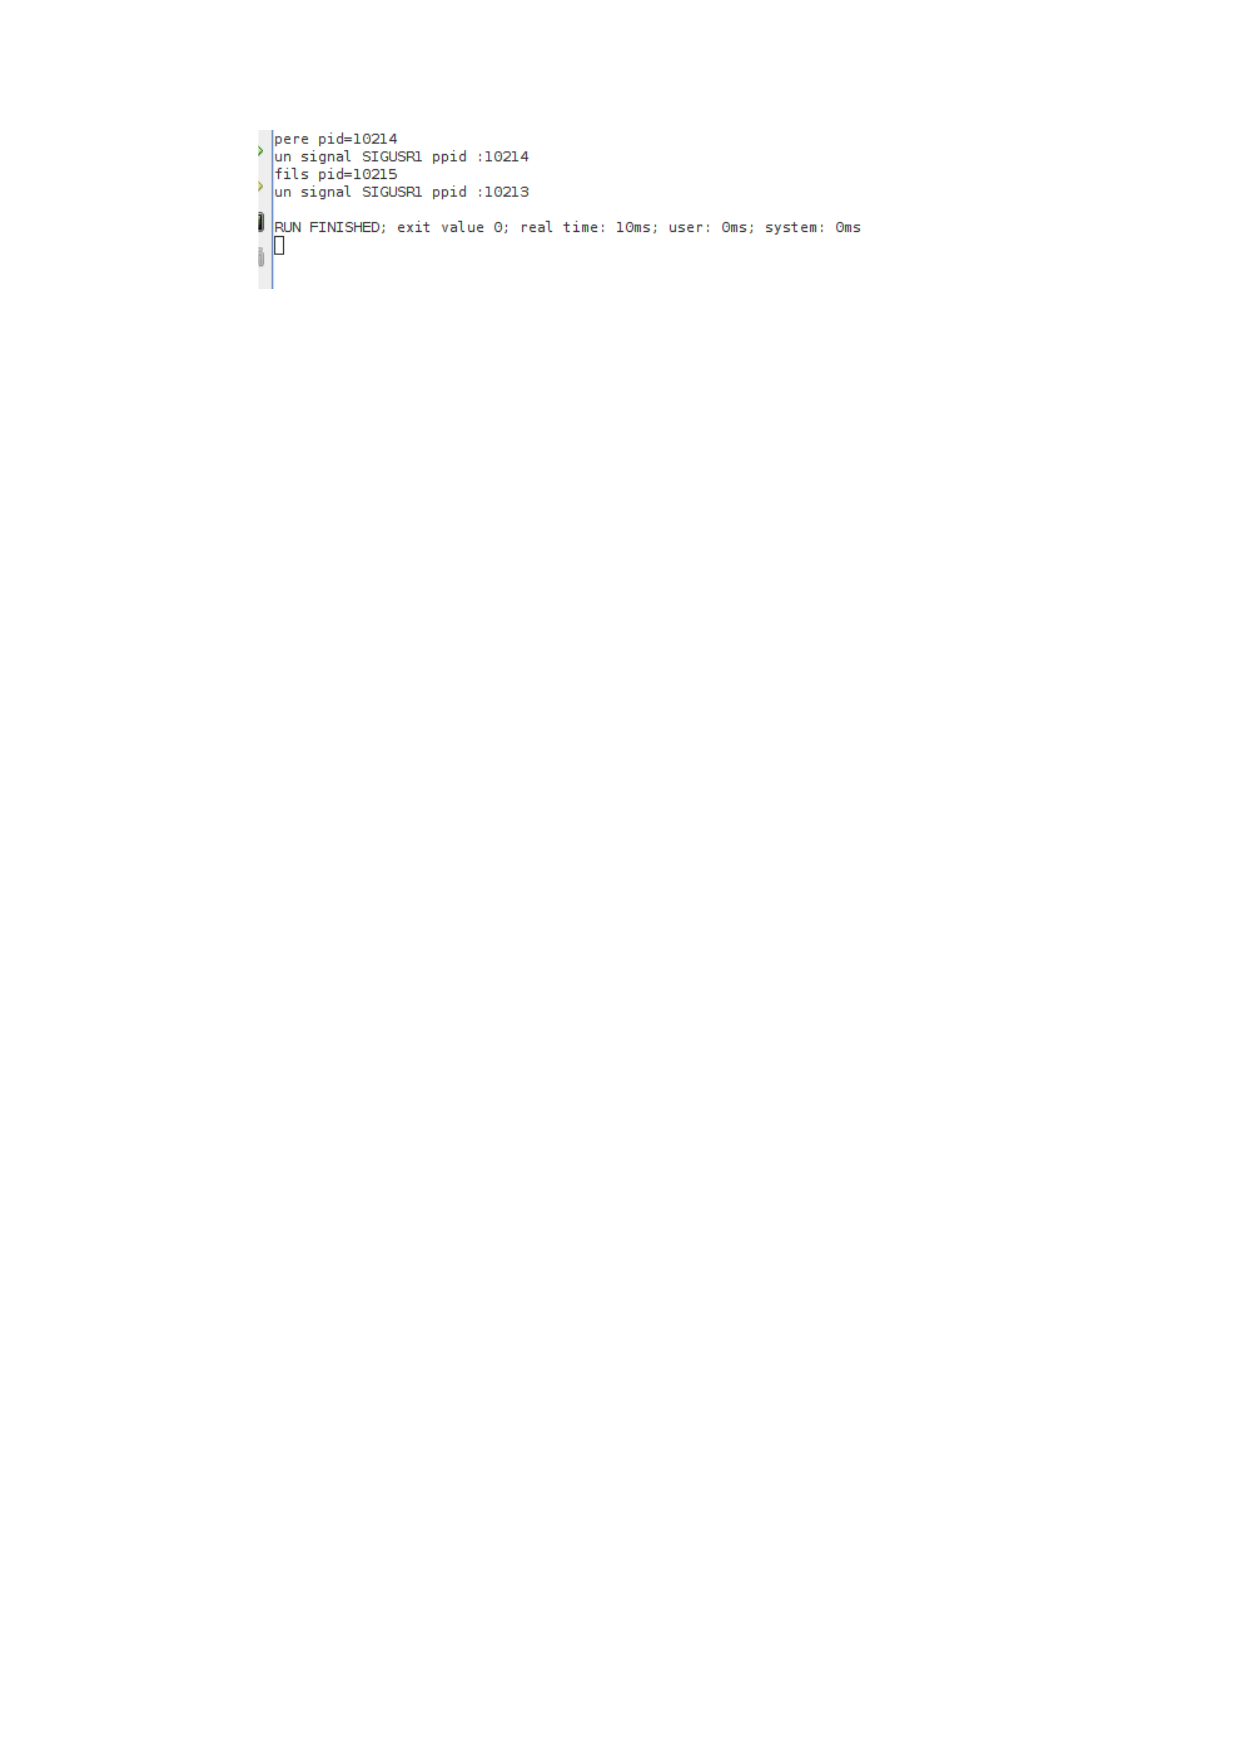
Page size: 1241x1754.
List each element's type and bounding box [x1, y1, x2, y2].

picture [258, 130, 934, 289]
